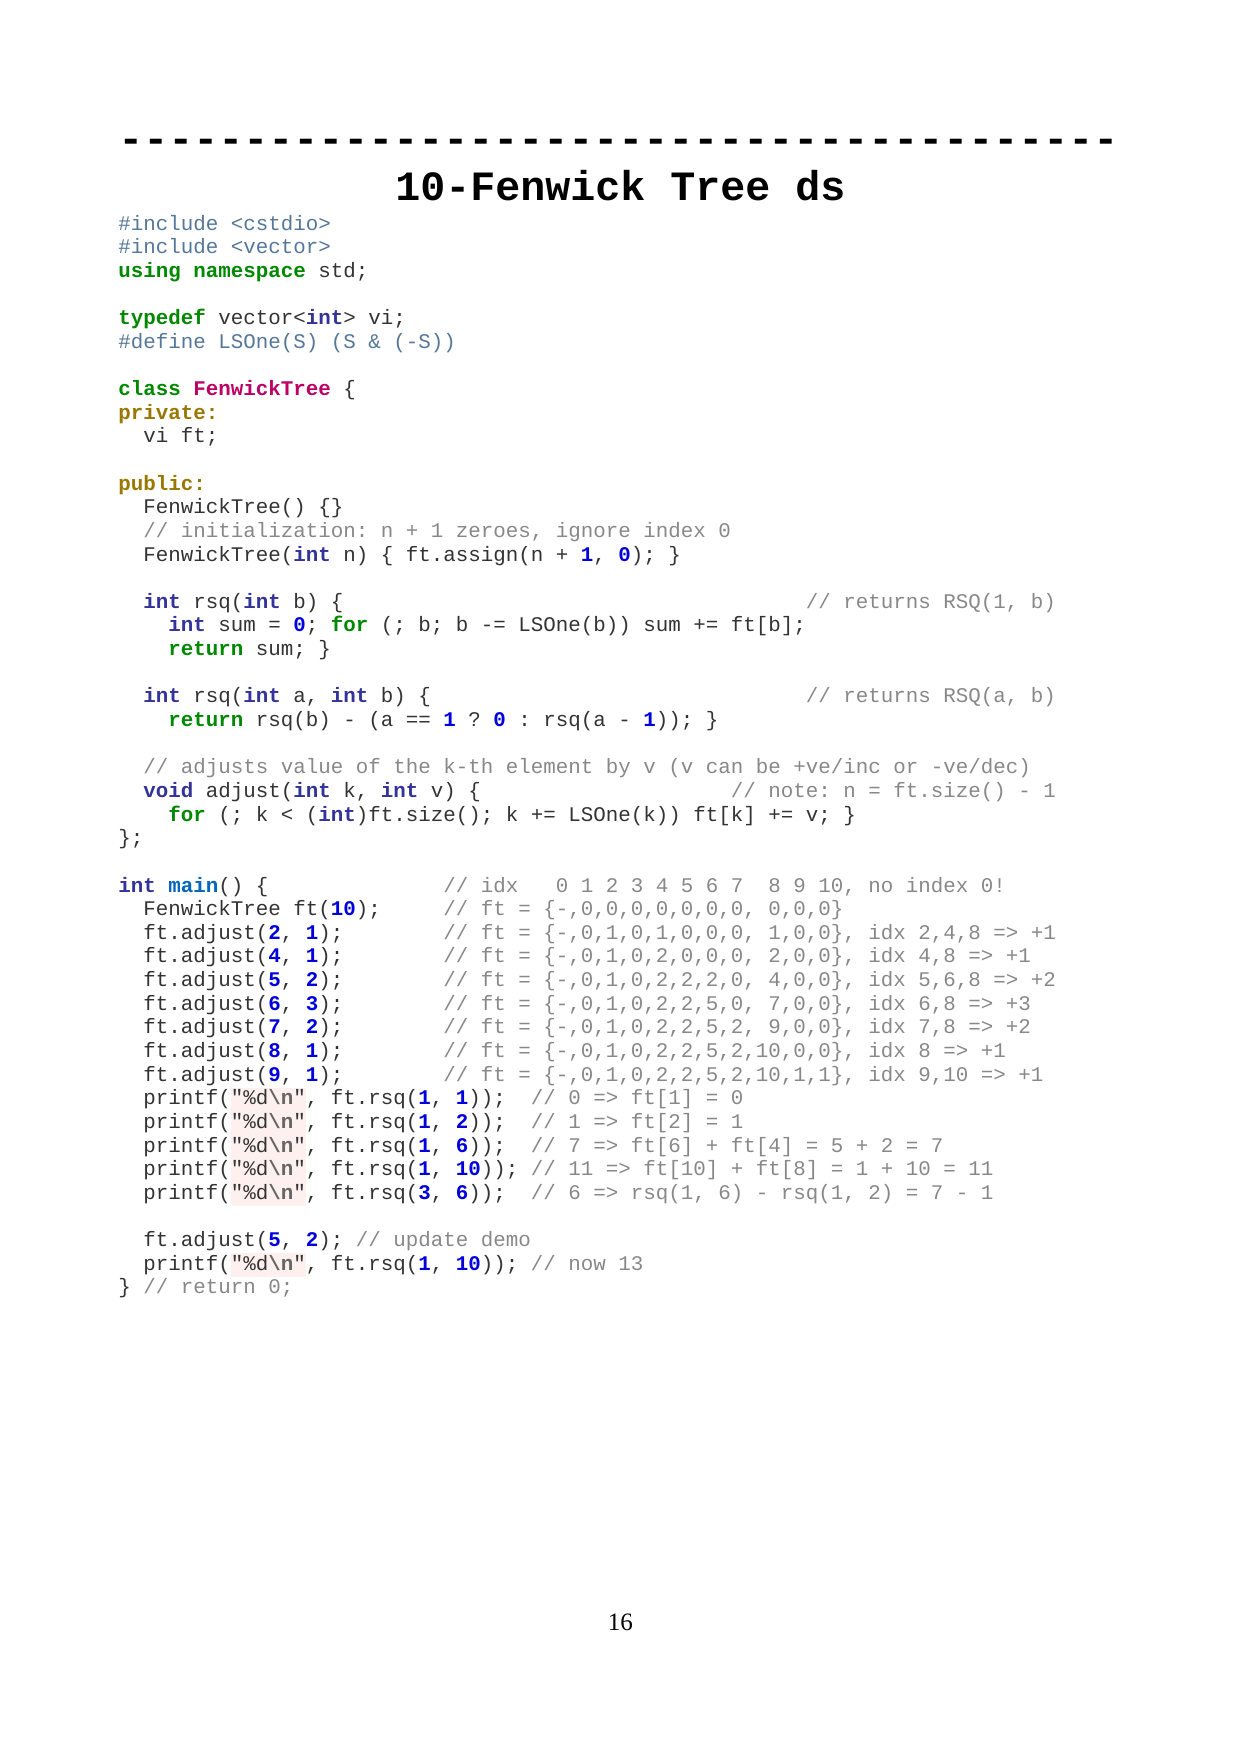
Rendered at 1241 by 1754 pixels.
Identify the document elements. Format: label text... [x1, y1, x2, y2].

text ft.adjust(5, 2); // ft = {-,0,1,0,2,2,2,0, 4,0,0}, idx 5,6,8 => +2 [118, 969, 1122, 993]
text // initialization: n + 1 zeroes, ignore index 0 [118, 520, 1122, 543]
text return rsq(b) - (a == 1 ? 0 : rsq(a - 1)); } [118, 709, 1122, 733]
text public: [118, 473, 1122, 496]
text return sum; } [118, 638, 1122, 662]
text ft.adjust(7, 2); // ft = {-,0,1,0,2,2,5,2, 9,0,0}, idx 7,8 => +2 [118, 1016, 1122, 1040]
text printf("%d\n", ft.rsq(1, 10)); // now 13 [118, 1253, 1122, 1277]
text ft.adjust(6, 3); // ft = {-,0,1,0,2,2,5,0, 7,0,0}, idx 6,8 => +3 [118, 993, 1122, 1016]
text } // return 0; [118, 1277, 1122, 1300]
text private: [118, 402, 1122, 425]
text using namespace std; [118, 260, 1122, 283]
text }; [118, 827, 1122, 851]
text #include <cstdio> [118, 212, 1122, 236]
text 10-Fenwick Tree ds [118, 165, 1122, 212]
text for (; k < (int)ft.size(); k += LSOne(k)) ft[k] += v; } [118, 804, 1122, 827]
text // adjusts value of the k-th element by v (v can be +ve/inc or -ve/dec) [118, 756, 1122, 780]
text ft.adjust(8, 1); // ft = {-,0,1,0,2,2,5,2,10,0,0}, idx 8 => +1 [118, 1040, 1122, 1064]
text FenwickTree() {} [118, 496, 1122, 520]
text ft.adjust(9, 1); // ft = {-,0,1,0,2,2,5,2,10,1,1}, idx 9,10 => +1 [118, 1064, 1122, 1087]
text int sum = 0; for (; b; b -= LSOne(b)) sum += ft[b]; [118, 614, 1122, 638]
text printf("%d\n", ft.rsq(1, 2)); // 1 => ft[2] = 1 [118, 1111, 1122, 1135]
text int rsq(int b) { // returns RSQ(1, b) [118, 591, 1122, 614]
text ft.adjust(2, 1); // ft = {-,0,1,0,1,0,0,0, 1,0,0}, idx 2,4,8 => +1 [118, 922, 1122, 946]
text class FenwickTree { [118, 378, 1122, 402]
text vi ft; [118, 425, 1122, 449]
text printf("%d\n", ft.rsq(3, 6)); // 6 => rsq(1, 6) - rsq(1, 2) = 7 - 1 [118, 1182, 1122, 1206]
text ft.adjust(5, 2); // update demo [118, 1229, 1122, 1253]
text ---------------------------------------- [118, 118, 1122, 165]
text ft.adjust(4, 1); // ft = {-,0,1,0,2,0,0,0, 2,0,0}, idx 4,8 => +1 [118, 946, 1122, 969]
text printf("%d\n", ft.rsq(1, 1)); // 0 => ft[1] = 0 [118, 1087, 1122, 1111]
text FenwickTree(int n) { ft.assign(n + 1, 0); } [118, 543, 1122, 567]
text printf("%d\n", ft.rsq(1, 6)); // 7 => ft[6] + ft[4] = 5 + 2 = 7 [118, 1135, 1122, 1158]
text int rsq(int a, int b) { // returns RSQ(a, b) [118, 685, 1122, 709]
text #include <vector> [118, 236, 1122, 260]
text printf("%d\n", ft.rsq(1, 10)); // 11 => ft[10] + ft[8] = 1 + 10 = 11 [118, 1158, 1122, 1182]
text typedef vector<int> vi; [118, 307, 1122, 331]
text FenwickTree ft(10); // ft = {-,0,0,0,0,0,0,0, 0,0,0} [118, 898, 1122, 922]
text #define LSOne(S) (S & (-S)) [118, 331, 1122, 354]
text int main() { // idx 0 1 2 3 4 5 6 7 8 9 10, no index 0! [118, 874, 1122, 898]
text void adjust(int k, int v) { // note: n = ft.size() - 1 [118, 780, 1122, 804]
